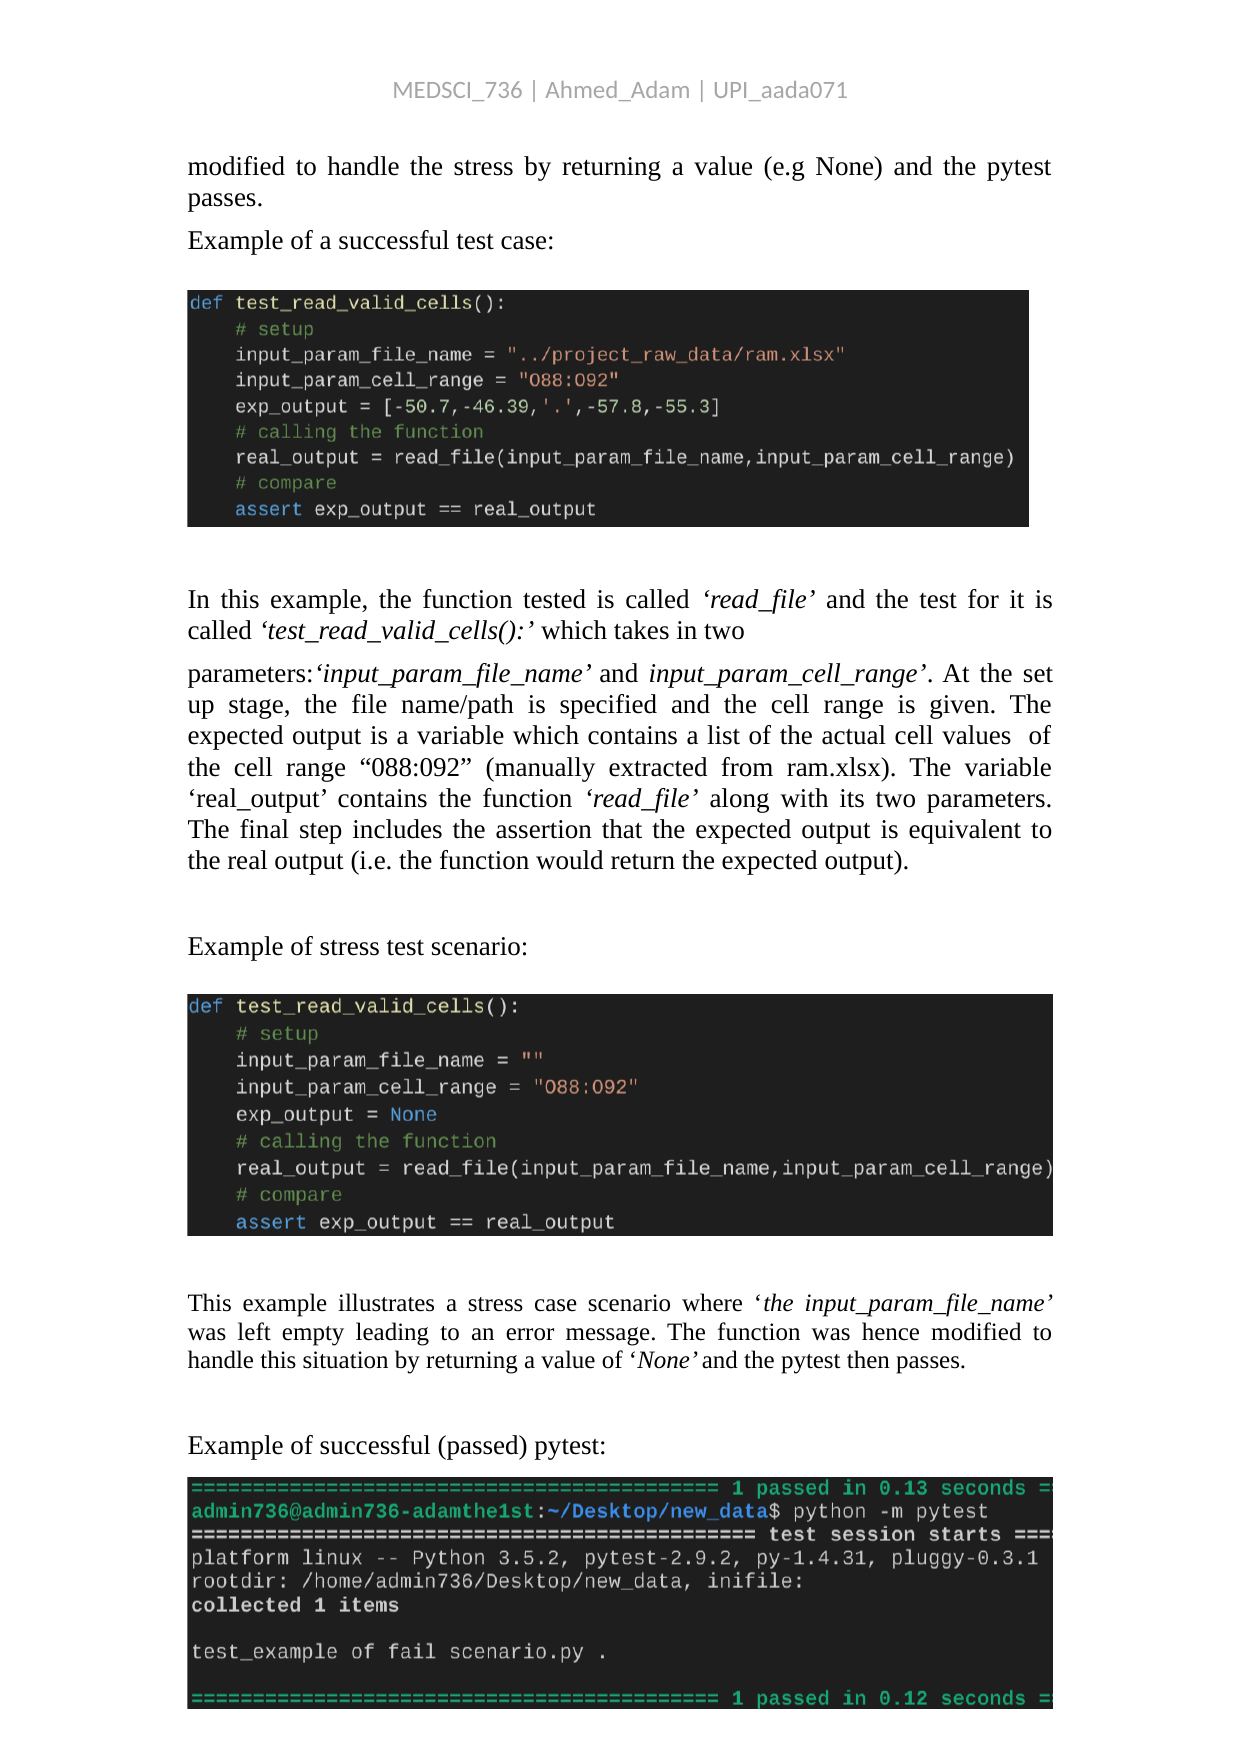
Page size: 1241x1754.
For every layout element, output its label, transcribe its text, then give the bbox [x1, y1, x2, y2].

picture [187, 994, 1053, 1236]
text Example of successful (passed) pytest: [187, 1429, 1053, 1460]
picture [187, 1477, 1053, 1709]
text modified to handle the stress by returning a value (e.g None) and the pytest passes. [187, 150, 1053, 212]
text In this example, the function tested is called ‘read_file’ and the test for it is called ‘test_read_valid_cells():’ which takes in two [187, 583, 1053, 645]
text This example illustrates a stress case scenario where ‘the input_param_file_name’ was left empty leading to an error message. The function was hence modified to handle this situation by returning a value of ‘None’ and the pytest then passes. [187, 1288, 1053, 1374]
picture [187, 290, 1029, 527]
text parameters:‘input_param_file_name’ and input_param_cell_range’. At the set up stage, the file name/path is specified and the cell range is given. The expected output is a variable which contains a list of the actual cell values of the cell range “088:092” (manually extracted from ram.xlsx). The variable ‘real_output’ contains the function ‘read_file’ along with its two parameters. The final step includes the assertion that the expected output is equivalent to the real output (i.e. the function would return the expected output). [187, 657, 1053, 875]
text Example of a successful test case: [187, 224, 1053, 255]
text Example of stress test scenario: [187, 930, 1053, 961]
